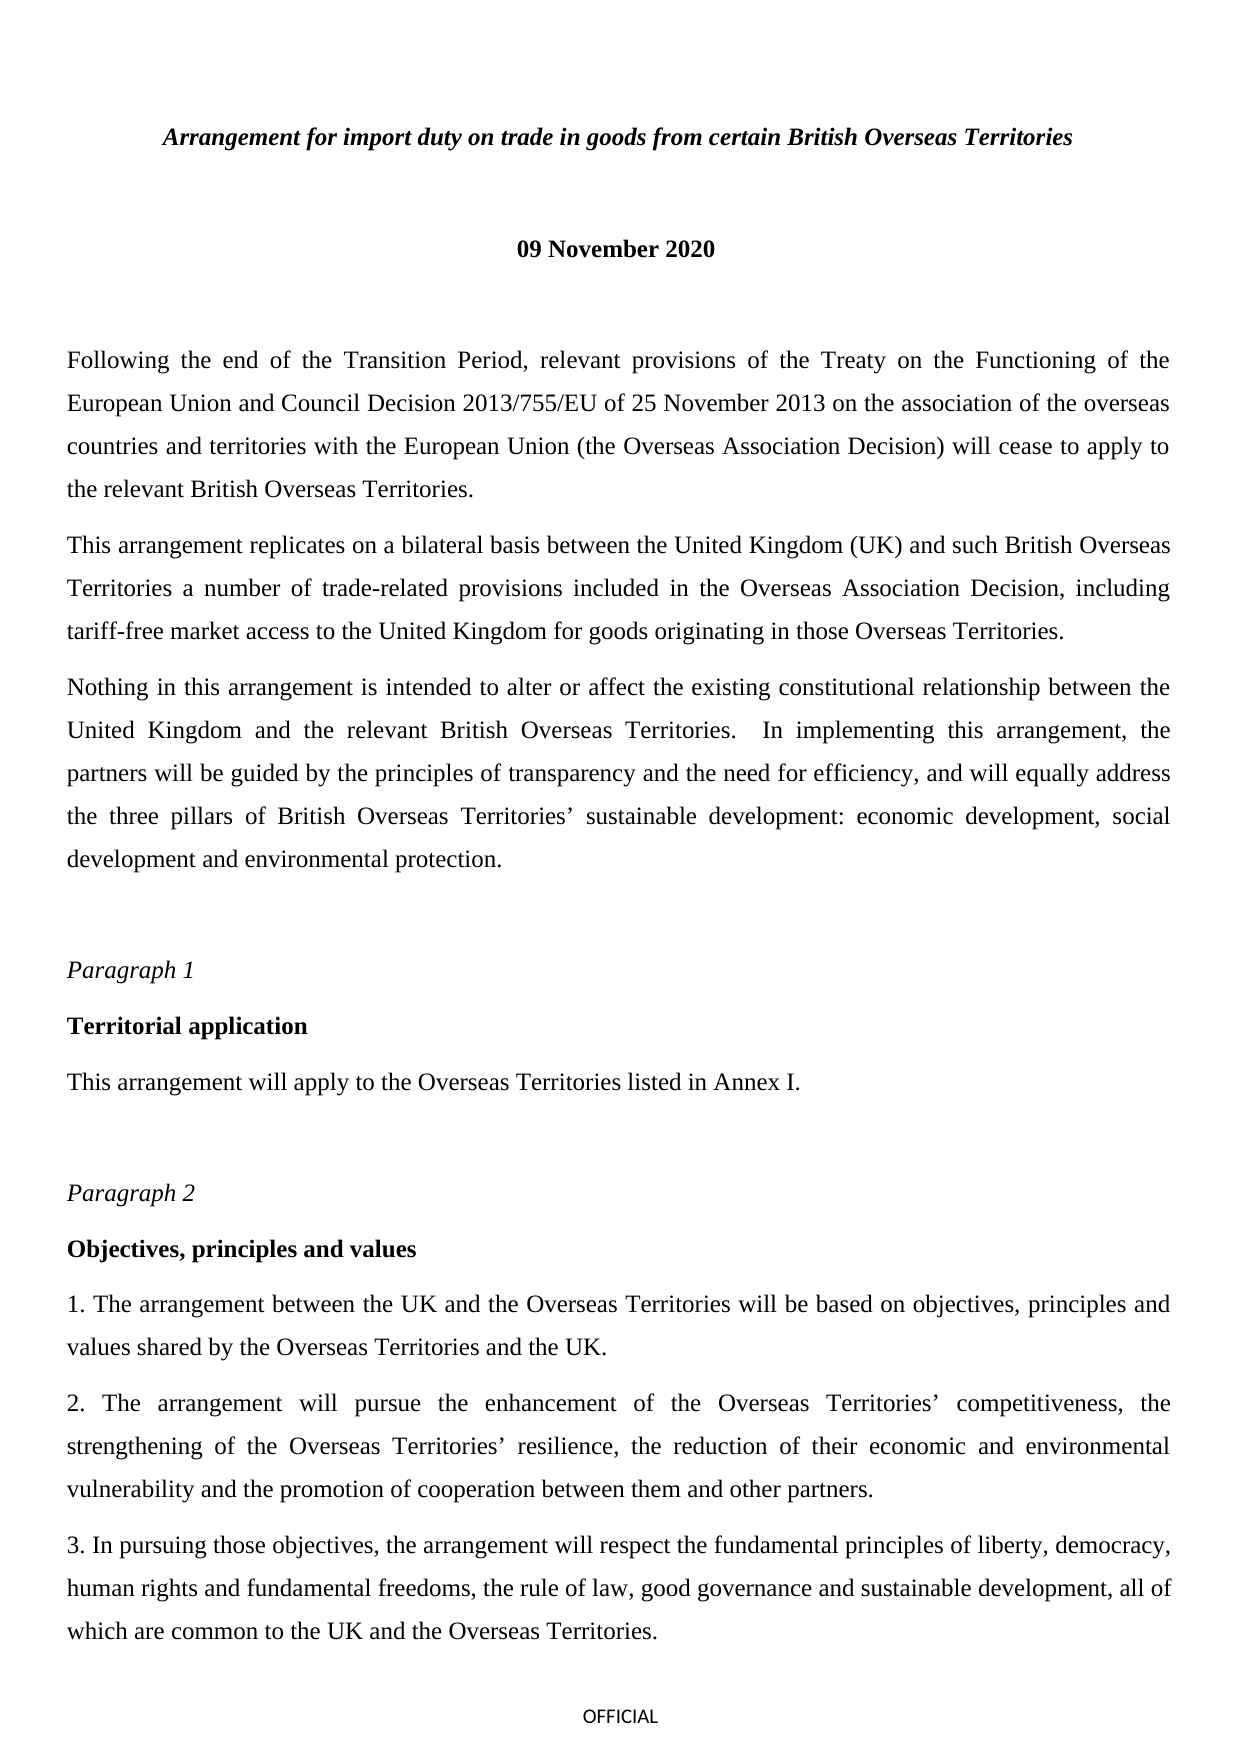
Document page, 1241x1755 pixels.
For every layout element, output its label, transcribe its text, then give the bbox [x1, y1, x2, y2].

text Objectives, principles and values [67, 1234, 1172, 1262]
text 2. The arrangement will pursue the enhancement of the Overseas Territories’ competitiveness, the strengthening of the Overseas Territories’ resilience, the reduction of their economic and environmental vulnerability and the promotion of cooperation between them and other partners. [67, 1388, 1172, 1503]
text Nothing in this arrangement is intended to alter or affect the existing constitutional relationship between the United Kingdom and the relevant British Overseas Territories. In implementing this arrangement, the partners will be guided by the principles of transparency and the need for efficiency, and will equally address the three pillars of British Overseas Territories’ sustainable development: economic development, social development and environmental protection. [67, 672, 1172, 873]
title Arrangement for import duty on trade in goods from certain British Overseas Territories [67, 122, 1172, 151]
text Territorial application [67, 1011, 1172, 1040]
text This arrangement will apply to the Overseas Territories listed in Annex I. [67, 1067, 1172, 1096]
text 1. The arrangement between the UK and the Overseas Territories will be based on objectives, principles and values shared by the Overseas Territories and the UK. [67, 1289, 1172, 1361]
title Following the end of the Transition Period, relevant provisions of the Treaty on the Functioning of the European Union and Council Decision 2013/755/EU of 25 November 2013 on the association of the overseas countries and territories with the European Union (the Overseas Association Decision) will cease to apply to the relevant British Overseas Territories. [67, 345, 1172, 503]
title 09 November 2020 [517, 234, 1172, 262]
text 3. In pursuing those objectives, the arrangement will respect the fundamental principles of liberty, democracy, human rights and fundamental freedoms, the rule of law, good governance and sustainable development, all of which are common to the UK and the Overseas Territories. [67, 1530, 1172, 1645]
title This arrangement replicates on a bilateral basis between the United Kingdom (UK) and such British Overseas Territories a number of trade-related provisions included in the Overseas Association Decision, including tariff-free market access to the United Kingdom for goods originating in those Overseas Territories. [67, 530, 1172, 645]
text Paragraph 1 [67, 956, 1172, 984]
text Paragraph 2 [67, 1178, 1172, 1207]
